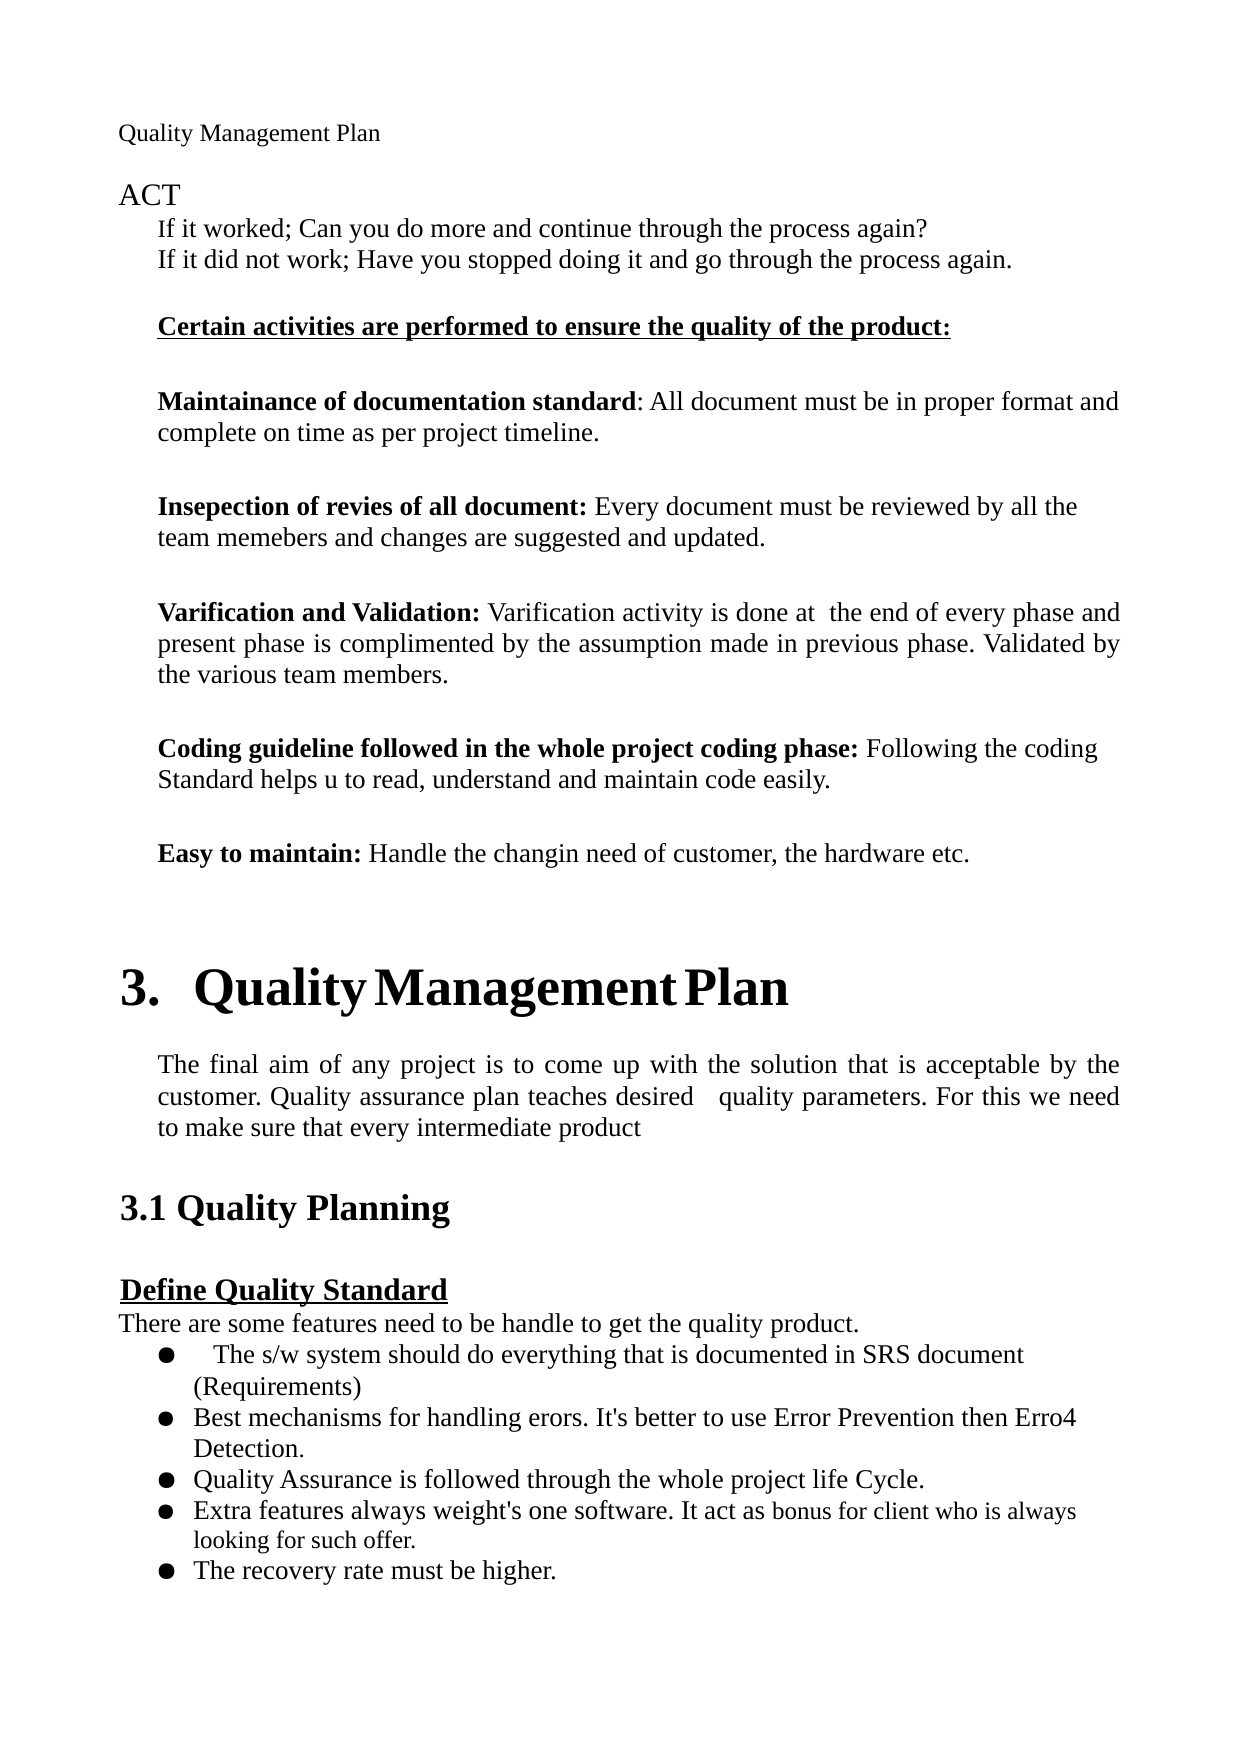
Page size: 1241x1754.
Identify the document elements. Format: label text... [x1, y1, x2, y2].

list If it worked; Can you do more and continue through the process again? [120, 212, 1122, 243]
list Insepection of revies of all document: Every document must be reviewed by all the team memebers and changes are suggested and updated. [120, 490, 1122, 552]
list Quality Assurance is followed through the whole project life Cycle. [156, 1463, 1122, 1494]
list The recovery rate must be higher. [156, 1554, 1122, 1585]
list Certain activities are performed to ensure the quality of the product: [120, 311, 1122, 342]
list The final aim of any project is to come up with the solution that is acceptable by the customer. Quality assurance plan teaches desired quality parameters. For this we need to make sure that every intermediate product [120, 1048, 1122, 1142]
list 3.1 Quality Planning [82, 1185, 1122, 1228]
list If it did not work; Have you stopped doing it and go through the process again. [120, 243, 1122, 274]
list Varification and Validation: Varification activity is done at the end of every phase and present phase is complimented by the assumption made in previous phase. Validated by the various team members. [120, 596, 1122, 689]
list Define Quality Standard [82, 1271, 1122, 1307]
list The s/w system should do everything that is documented in SRS document (Requirements) [156, 1338, 1122, 1401]
list Easy to maintain: Handle the changin need of customer, the hardware etc. [120, 838, 1122, 869]
list Quality Management Plan [120, 955, 1122, 1017]
list Maintainance of documentation standard: All document must be in proper format and complete on time as per project timeline. [120, 385, 1122, 447]
list Best mechanisms for handling erors. It's better to use Error Prevention then Erro4 Detection. [156, 1401, 1122, 1463]
list Extra features always weight's one software. It act as bonus for client who is always looking for such offer. [156, 1494, 1122, 1554]
list Coding guideline followed in the whole project coding phase: Following the coding Standard helps u to read, understand and maintain code easily. [120, 732, 1122, 794]
text There are some features need to be handle to get the quality product. [118, 1307, 1122, 1338]
subtitle ACT [118, 176, 1122, 212]
